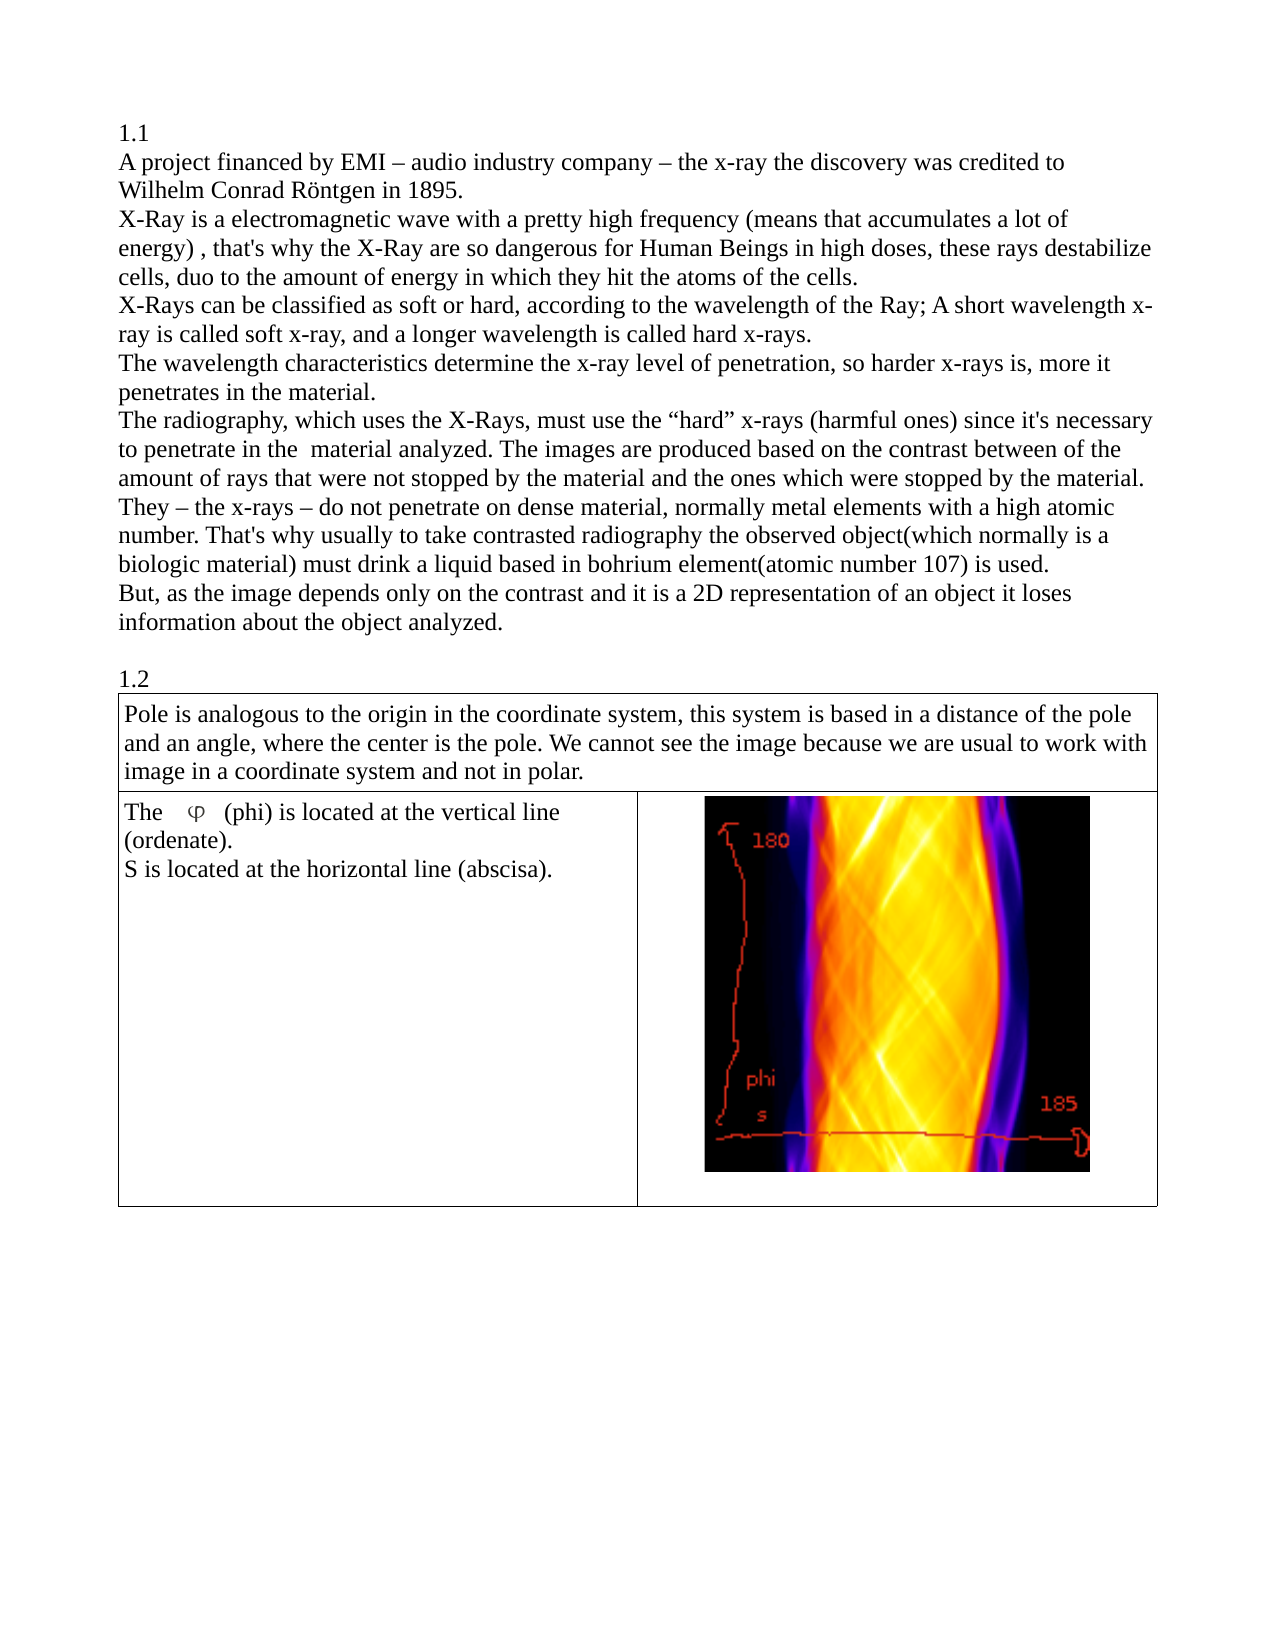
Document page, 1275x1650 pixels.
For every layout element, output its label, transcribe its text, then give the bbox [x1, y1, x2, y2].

text X-Rays can be classified as soft or hard, according to the wavelength of the Ray; A short wavelength x-ray is called soft x-ray, and a longer wavelength is called hard x-rays. [118, 291, 1157, 348]
text The radiography, which uses the X-Rays, must use the “hard” x-rays (harmful ones) since it's necessary to penetrate in the material analyzed. The images are produced based on the contrast between of the amount of rays that were not stopped by the material and the ones which were stopped by the material. [118, 406, 1157, 492]
text X-Ray is a electromagnetic wave with a pretty high frequency (means that accumulates a lot of energy) , that's why the X-Ray are so dangerous for Human Beings in high doses, these rays destabilize cells, duo to the amount of energy in which they hit the atoms of the cells. [118, 204, 1157, 291]
table_cell [638, 792, 1157, 1206]
text But, as the image depends only on the contrast and it is a 2D representation of an object it loses information about the object analyzed. [118, 578, 1157, 636]
text A project financed by EMI – audio industry company – the x-ray the discovery was credited to Wilhelm Conrad Röntgen in 1895. [118, 147, 1157, 204]
picture [704, 796, 1090, 1172]
table_header Pole is analogous to the origin in the coordinate system, this system is based in a distance of the pole and an angle, where the center is the pole. We cannot see the image because we are usual to work with image in a coordinate system and not in polar. [119, 694, 1157, 791]
table_cell The (phi) is located at the vertical line (ordenate). S is located at the horizontal line (abscisa). [119, 792, 637, 1206]
text The wavelength characteristics determine the x-ray level of penetration, so harder x-rays is, more it penetrates in the material. [118, 348, 1157, 406]
text 1.2 [118, 664, 1157, 693]
text They – the x-rays – do not penetrate on dense material, normally metal elements with a high atomic number. That's why usually to take contrasted radiography the observed object(which normally is a biologic material) must drink a liquid based in bohrium element(atomic number 107) is used. [118, 492, 1157, 578]
text 1.1 [118, 118, 1157, 147]
